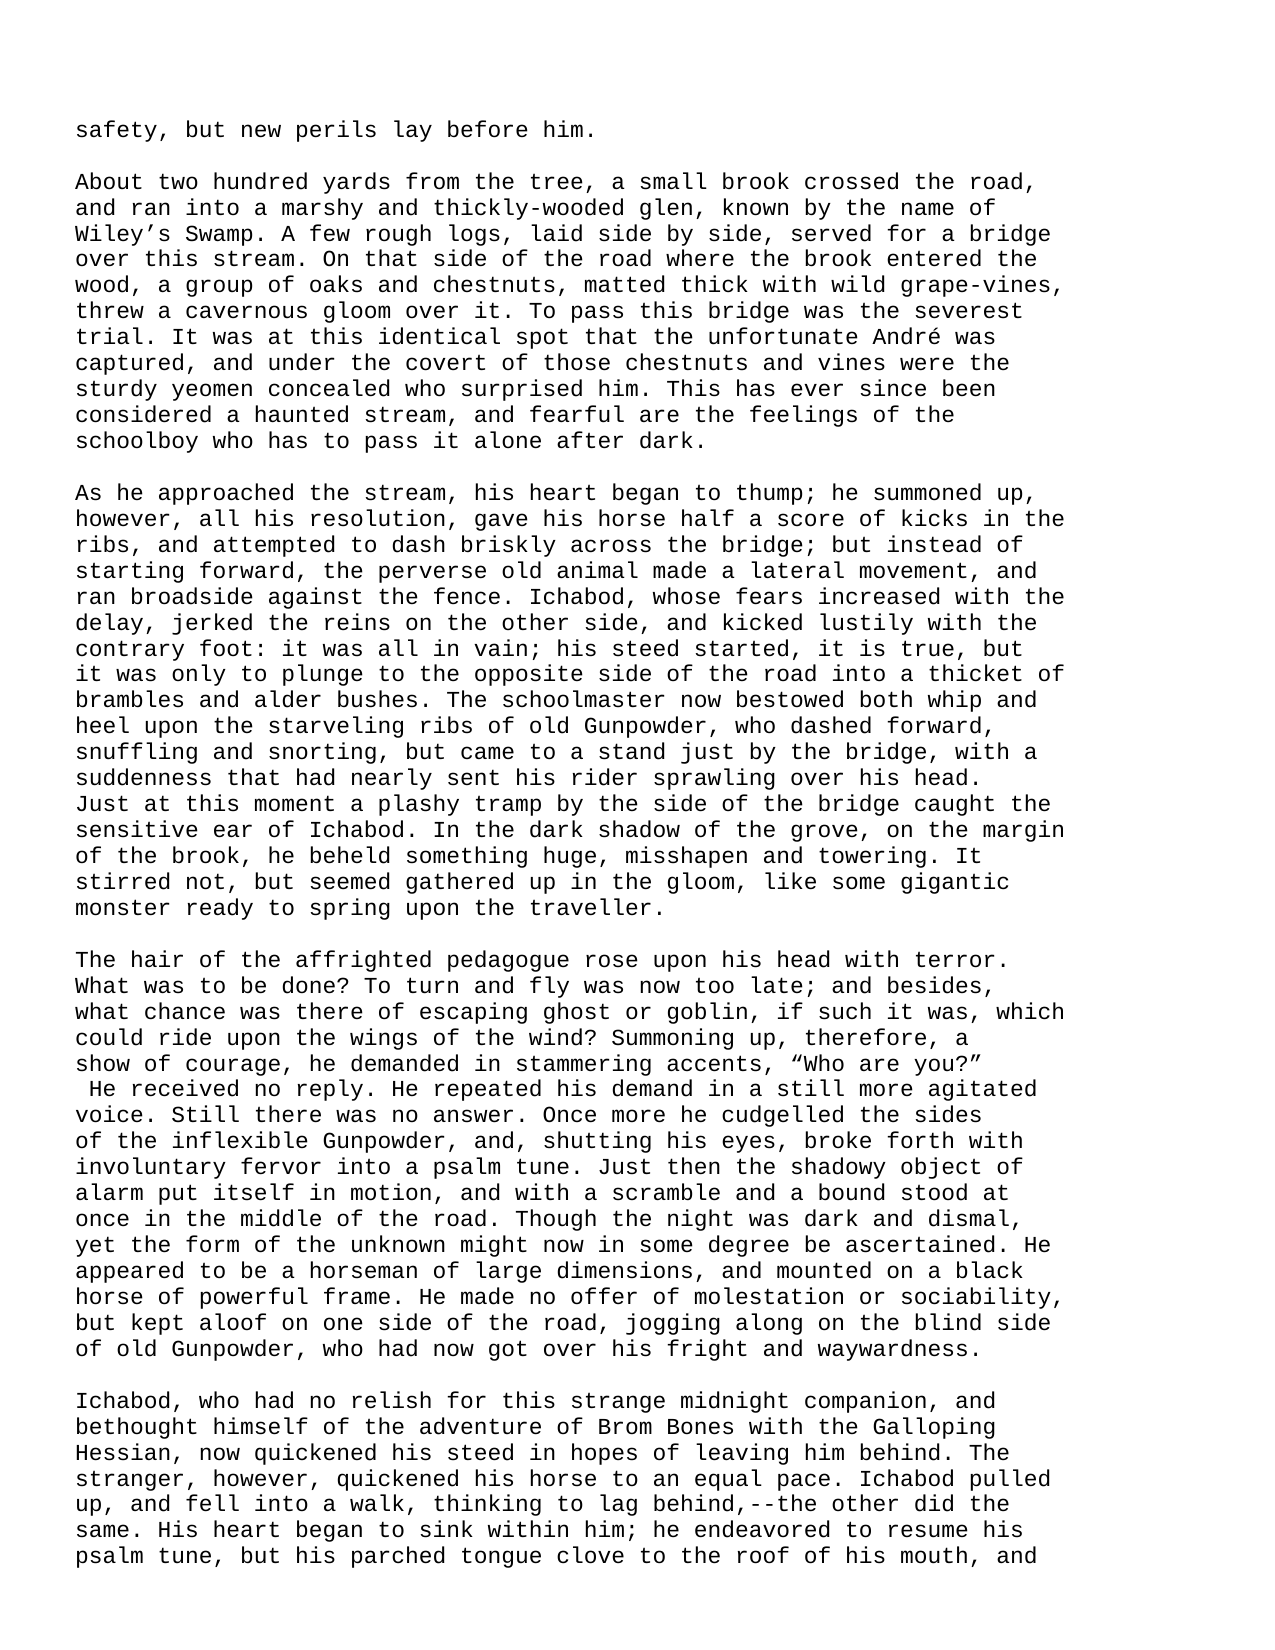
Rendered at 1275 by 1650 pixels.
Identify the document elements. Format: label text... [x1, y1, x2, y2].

text what chance was there of escaping ghost or goblin, if such it was, which [75, 1000, 1200, 1026]
text brambles and alder bushes. The schoolmaster now bestowed both whip and [75, 689, 1200, 715]
text About two hundred yards from the tree, a small brook crossed the road, [75, 170, 1200, 196]
text Ichabod, who had no relish for this strange midnight companion, and [75, 1389, 1200, 1415]
text sturdy yeomen concealed who surprised him. This has ever since been [75, 377, 1200, 403]
text same. His heart began to sink within him; he endeavored to resume his [75, 1519, 1200, 1545]
text it was only to plunge to the opposite side of the road into a thicket of [75, 663, 1200, 689]
text Hessian, now quickened his steed in hopes of leaving him behind. The [75, 1441, 1200, 1467]
text captured, and under the covert of those chestnuts and vines were the [75, 352, 1200, 377]
text snuffling and snorting, but came to a stand just by the bridge, with a [75, 741, 1200, 767]
text starting forward, the perverse old animal made a lateral movement, and [75, 559, 1200, 585]
text once in the middle of the road. Though the night was dark and dismal, [75, 1207, 1200, 1233]
text voice. Still there was no answer. Once more he cudgelled the sides [75, 1104, 1200, 1130]
text stranger, however, quickened his horse to an equal pace. Ichabod pulled [75, 1467, 1200, 1493]
text suddenness that had nearly sent his rider sprawling over his head. [75, 767, 1200, 792]
text psalm tune, but his parched tongue clove to the roof of his mouth, and [75, 1545, 1200, 1571]
text show of courage, he demanded in stammering accents, “Who are you?” [75, 1052, 1200, 1078]
text but kept aloof on one side of the road, jogging along on the blind side [75, 1311, 1200, 1337]
text could ride upon the wings of the wind? Summoning up, therefore, a [75, 1026, 1200, 1052]
text ran broadside against the fence. Ichabod, whose fears increased with the [75, 585, 1200, 611]
text sensitive ear of Ichabod. In the dark shadow of the grove, on the margin [75, 818, 1200, 844]
text monster ready to spring upon the traveller. [75, 896, 1200, 922]
text appeared to be a horseman of large dimensions, and mounted on a black [75, 1259, 1200, 1285]
text yet the form of the unknown might now in some degree be ascertained. He [75, 1233, 1200, 1259]
text delay, jerked the reins on the other side, and kicked lustily with the [75, 611, 1200, 637]
text Just at this moment a plashy tramp by the side of the bridge caught the [75, 792, 1200, 818]
text up, and fell into a walk, thinking to lag behind,--the other did the [75, 1493, 1200, 1519]
text of the brook, he beheld something huge, misshapen and towering. It [75, 844, 1200, 870]
text stirred not, but seemed gathered up in the gloom, like some gigantic [75, 870, 1200, 896]
text The hair of the affrighted pedagogue rose upon his head with terror. [75, 948, 1200, 974]
text contrary foot: it was all in vain; his steed started, it is true, but [75, 637, 1200, 663]
text ribs, and attempted to dash briskly across the bridge; but instead of [75, 533, 1200, 559]
text over this stream. On that side of the road where the brook entered the [75, 248, 1200, 274]
text threw a cavernous gloom over it. To pass this bridge was the severest [75, 300, 1200, 326]
text As he approached the stream, his heart began to thump; he summoned up, [75, 481, 1200, 507]
text schoolboy who has to pass it alone after dark. [75, 429, 1200, 455]
text What was to be done? To turn and fly was now too late; and besides, [75, 974, 1200, 1000]
text alarm put itself in motion, and with a scramble and a bound stood at [75, 1182, 1200, 1207]
text involuntary fervor into a psalm tune. Just then the shadowy object of [75, 1156, 1200, 1182]
text however, all his resolution, gave his horse half a score of kicks in the [75, 507, 1200, 533]
text Wiley’s Swamp. A few rough logs, laid side by side, served for a bridge [75, 222, 1200, 248]
text of old Gunpowder, who had now got over his fright and waywardness. [75, 1337, 1200, 1363]
text of the inflexible Gunpowder, and, shutting his eyes, broke forth with [75, 1130, 1200, 1156]
text He received no reply. He repeated his demand in a still more agitated [75, 1078, 1200, 1104]
text trial. It was at this identical spot that the unfortunate André was [75, 326, 1200, 352]
text safety, but new perils lay before him. [75, 118, 1200, 144]
text and ran into a marshy and thickly-wooded glen, known by the name of [75, 196, 1200, 222]
text horse of powerful frame. He made no offer of molestation or sociability, [75, 1285, 1200, 1311]
text heel upon the starveling ribs of old Gunpowder, who dashed forward, [75, 715, 1200, 741]
text considered a haunted stream, and fearful are the feelings of the [75, 403, 1200, 429]
text wood, a group of oaks and chestnuts, matted thick with wild grape-vines, [75, 274, 1200, 300]
text bethought himself of the adventure of Brom Bones with the Galloping [75, 1415, 1200, 1441]
